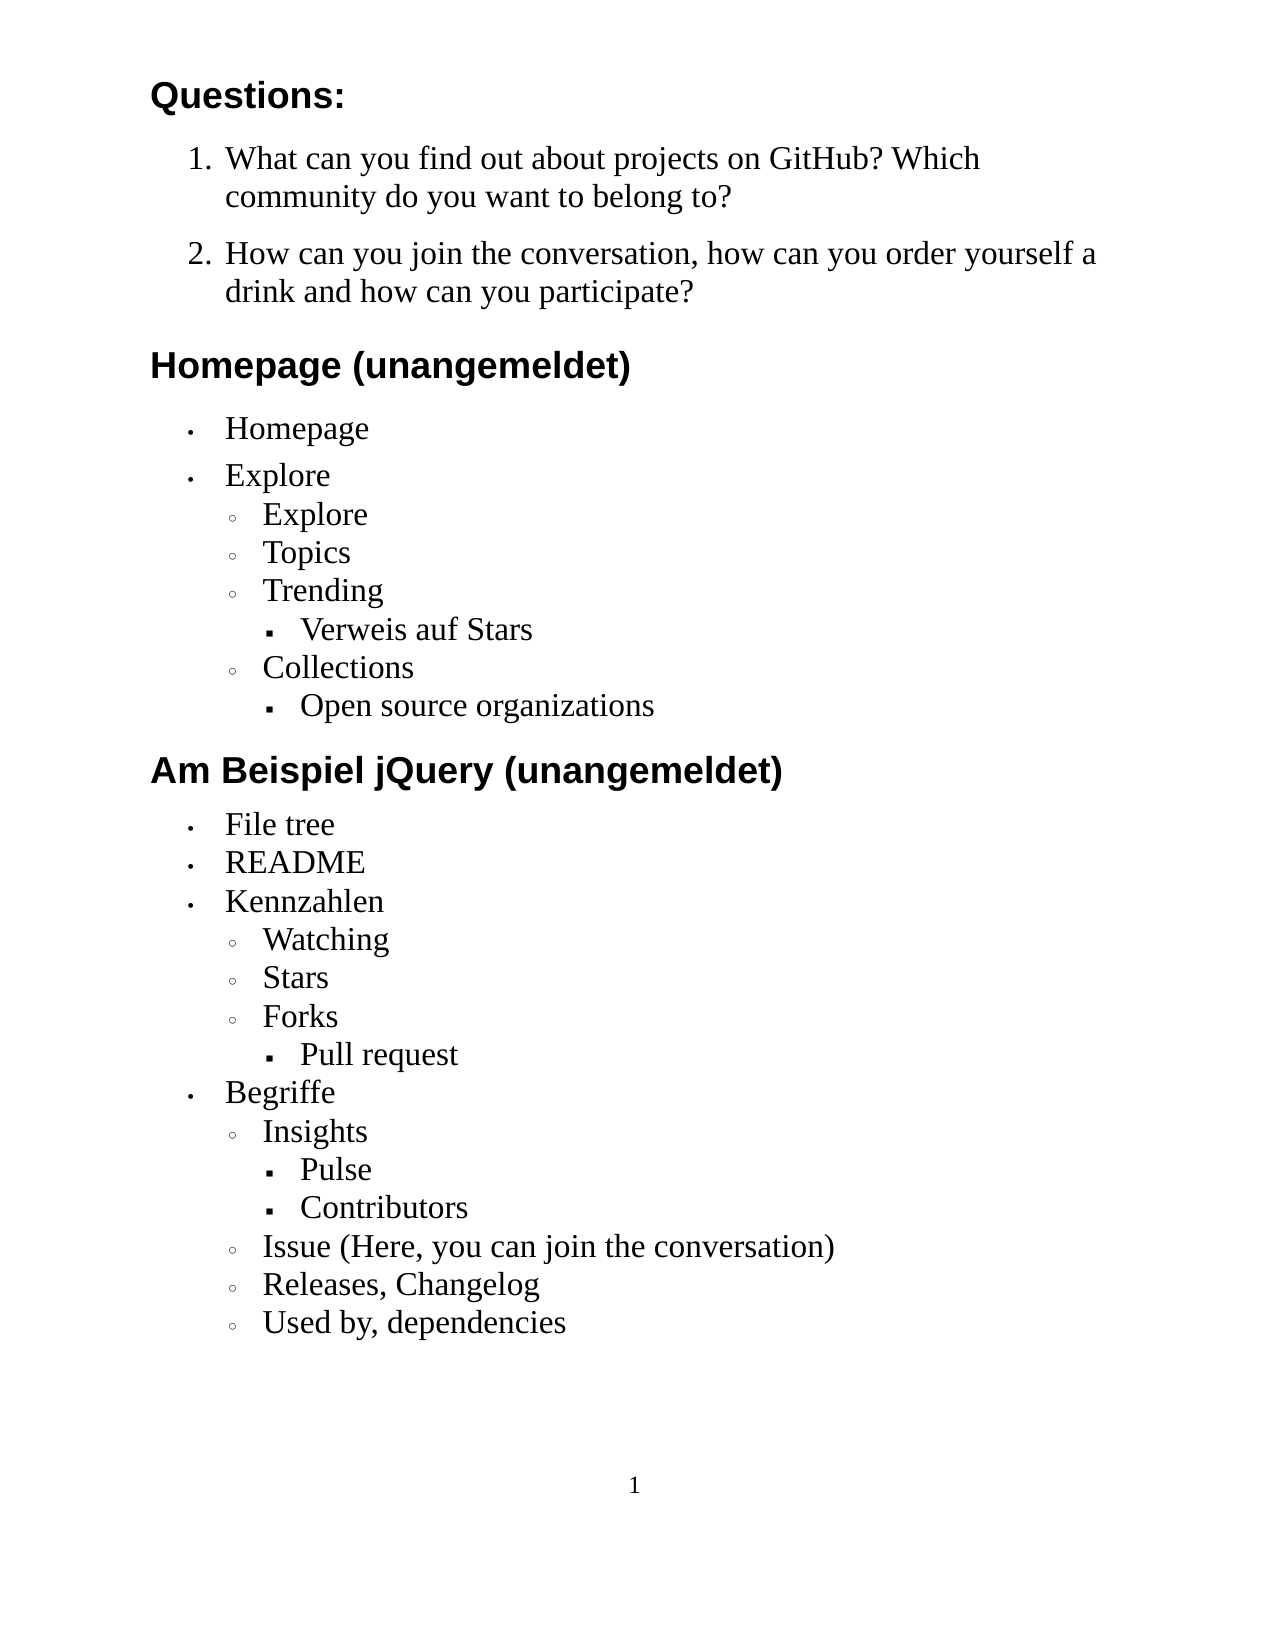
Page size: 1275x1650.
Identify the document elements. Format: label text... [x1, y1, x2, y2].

list Begriffe [187, 1073, 1125, 1111]
list Kennzahlen [187, 881, 1125, 919]
list Issue (Here, you can join the conversation) [225, 1226, 1125, 1264]
list Pulse [262, 1149, 1125, 1188]
list Stars [225, 958, 1125, 996]
list Forks [225, 996, 1125, 1034]
subtitle Homepage (unangemeldet) [150, 343, 1125, 387]
list Pull request [262, 1034, 1125, 1073]
list Explore [225, 494, 1125, 532]
list File tree [187, 804, 1125, 843]
list Explore [187, 455, 1125, 494]
list Contributors [262, 1188, 1125, 1226]
list Used by, dependencies [225, 1303, 1125, 1341]
list Watching [225, 919, 1125, 958]
subtitle Am Beispiel jQuery (unangemeldet) [150, 749, 1125, 792]
list Topics [225, 532, 1125, 570]
subtitle Questions: [150, 74, 1125, 117]
list How can you join the conversation, how can you order yourself a drink and how can you participate? [187, 233, 1125, 309]
list Verweis auf Stars [262, 609, 1125, 647]
list README [187, 843, 1125, 881]
list Collections [225, 647, 1125, 685]
list Insights [225, 1111, 1125, 1149]
list What can you find out about projects on GitHub? Which community do you want to belong to? [187, 138, 1125, 215]
list Trending [225, 570, 1125, 609]
list Homepage [187, 408, 1125, 446]
list Releases, Changelog [225, 1264, 1125, 1303]
list Open source organizations [262, 685, 1125, 724]
